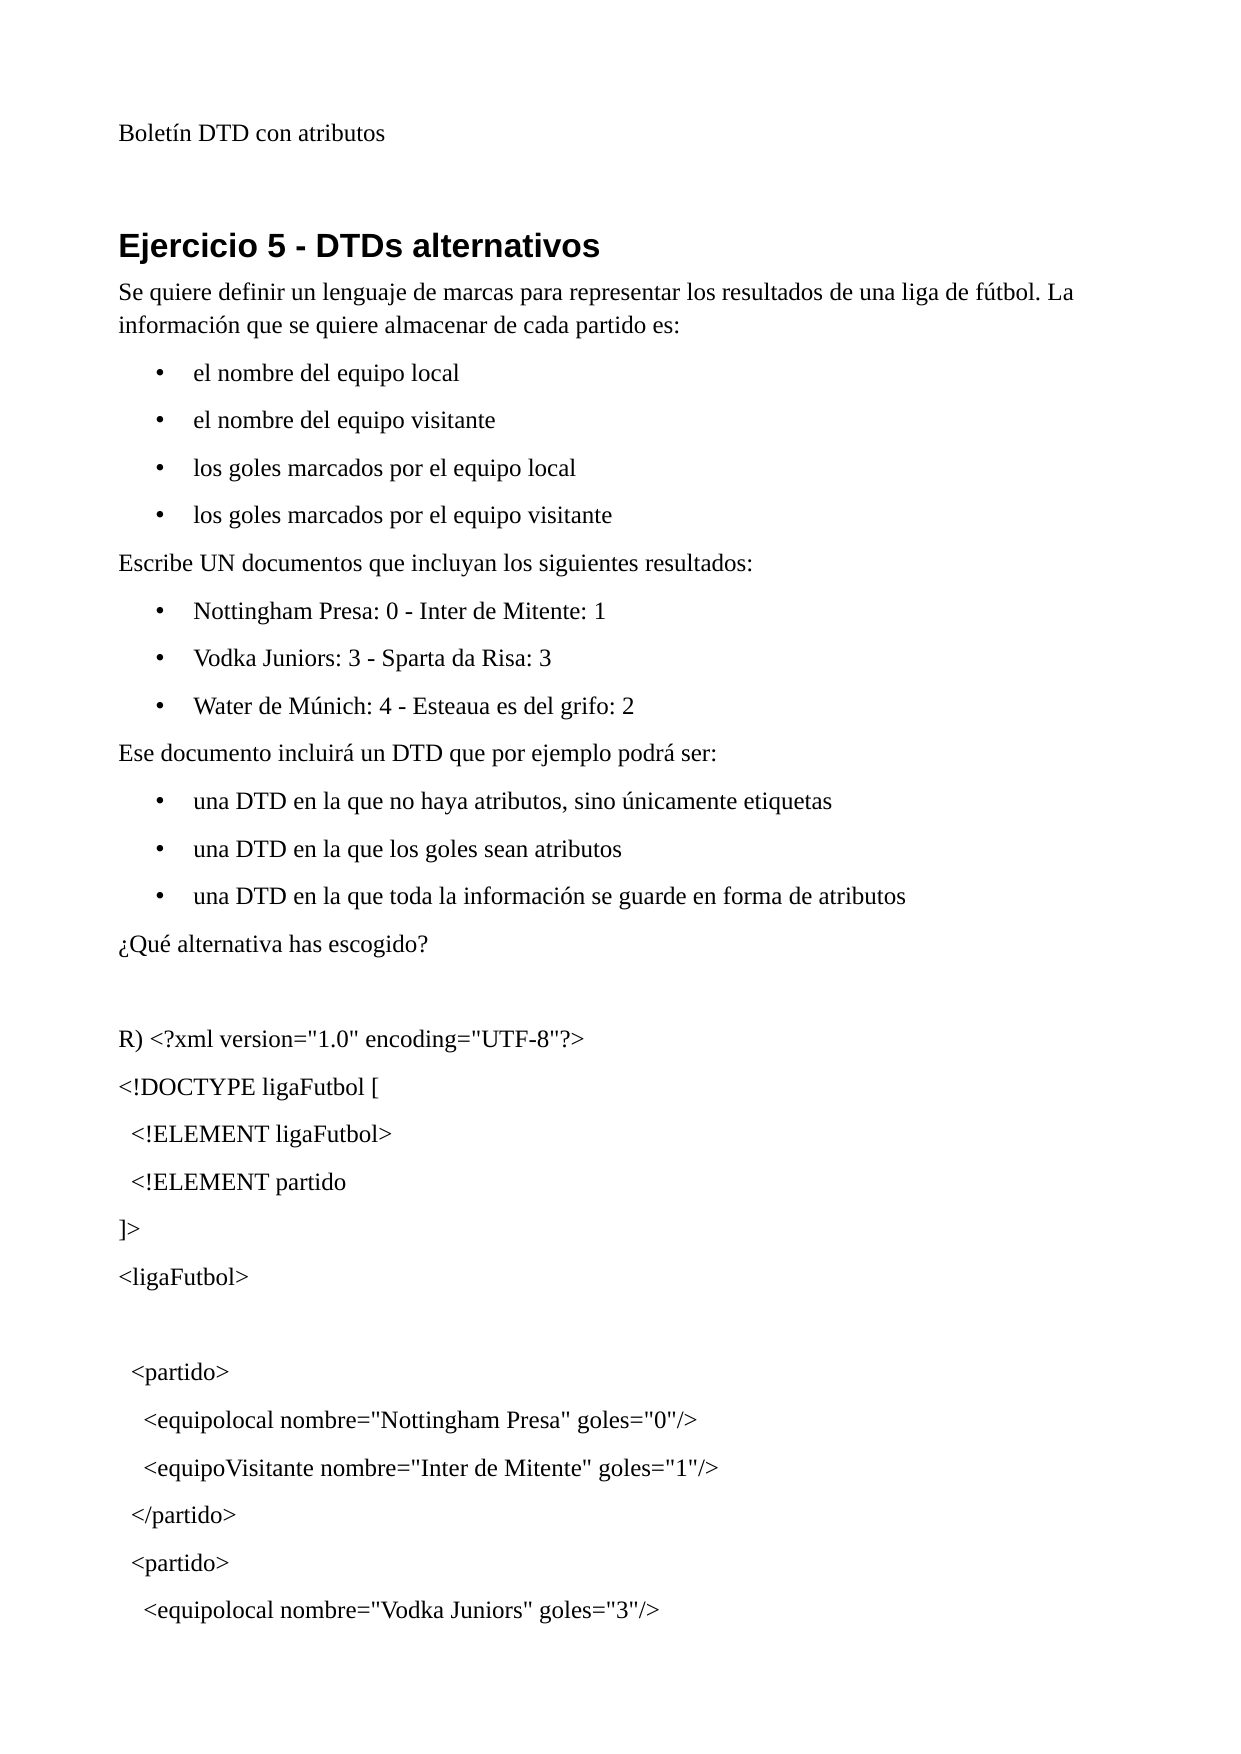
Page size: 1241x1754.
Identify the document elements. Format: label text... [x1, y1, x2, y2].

text <equipolocal nombre="Vodka Juniors" goles="3"/> [118, 1595, 1122, 1624]
list Nottingham Presa: 0 - Inter de Mitente: 1 [156, 596, 1122, 624]
text <!ELEMENT ligaFutbol> [118, 1119, 1122, 1148]
text <!ELEMENT partido [118, 1167, 1122, 1196]
list Vodka Juniors: 3 - Sparta da Risa: 3 [156, 643, 1122, 672]
text <equipoVisitante nombre="Inter de Mitente" goles="1"/> [118, 1453, 1122, 1481]
text ]> [118, 1214, 1122, 1243]
text <equipolocal nombre="Nottingham Presa" goles="0"/> [118, 1405, 1122, 1434]
text </partido> [118, 1500, 1122, 1529]
text <ligaFutbol> [118, 1262, 1122, 1291]
list el nombre del equipo visitante [156, 405, 1122, 434]
text ¿Qué alternativa has escogido? [118, 929, 1122, 958]
text <partido> [118, 1357, 1122, 1386]
text <partido> [118, 1548, 1122, 1577]
text Escribe UN documentos que incluyan los siguientes resultados: [118, 548, 1122, 577]
text <!DOCTYPE ligaFutbol [ [118, 1072, 1122, 1101]
list una DTD en la que no haya atributos, sino únicamente etiquetas [156, 786, 1122, 815]
list los goles marcados por el equipo local [156, 453, 1122, 482]
list el nombre del equipo local [156, 358, 1122, 386]
list Water de Múnich: 4 - Esteaua es del grifo: 2 [156, 691, 1122, 720]
text Ese documento incluirá un DTD que por ejemplo podrá ser: [118, 738, 1122, 767]
subtitle Ejercicio 5 - DTDs alternativos [118, 226, 1122, 264]
list los goles marcados por el equipo visitante [156, 501, 1122, 529]
text R) <?xml version="1.0" encoding="UTF-8"?> [118, 1024, 1122, 1053]
list una DTD en la que los goles sean atributos [156, 834, 1122, 862]
list una DTD en la que toda la información se guarde en forma de atributos [156, 881, 1122, 910]
text Se quiere definir un lenguaje de marcas para representar los resultados de una liga de fútbol. La información que se quiere almacenar de cada partido es: [118, 277, 1122, 339]
